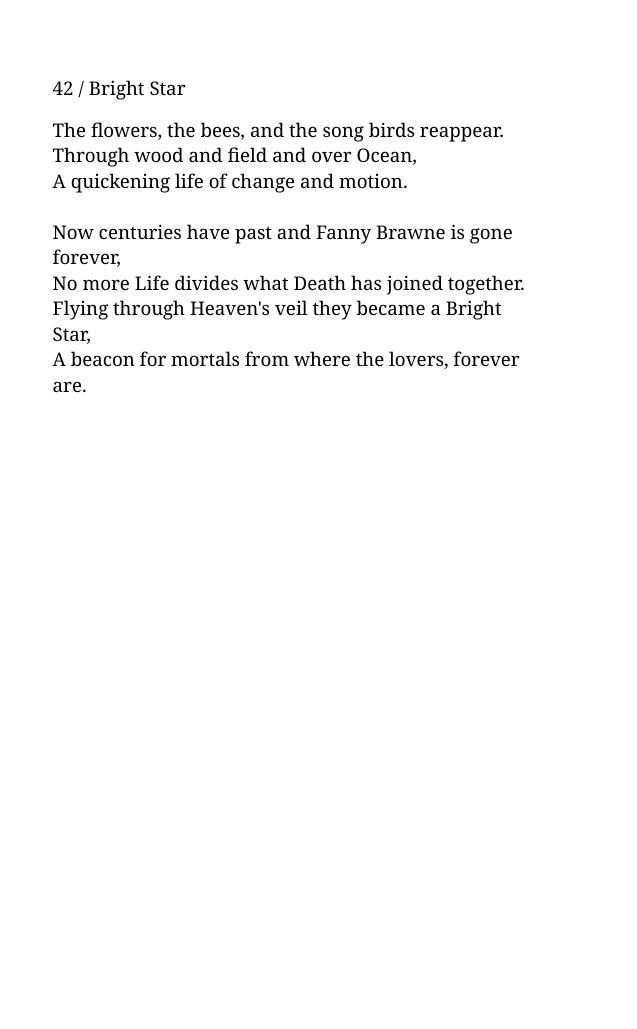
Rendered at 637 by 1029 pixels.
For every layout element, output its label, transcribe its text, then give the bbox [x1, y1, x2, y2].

text No more Life divides what Death has joined together. [52, 270, 538, 296]
text Through wood and field and over Ocean, [52, 143, 538, 168]
text Flying through Heaven's veil they became a Bright Star, [52, 296, 538, 347]
text Now centuries have past and Fanny Brawne is gone forever, [52, 219, 538, 270]
text A quickening life of change and motion. [52, 168, 538, 194]
text A beacon for mortals from where the lovers, forever are. [52, 347, 538, 398]
text The flowers, the bees, and the song birds reappear. [52, 117, 538, 143]
